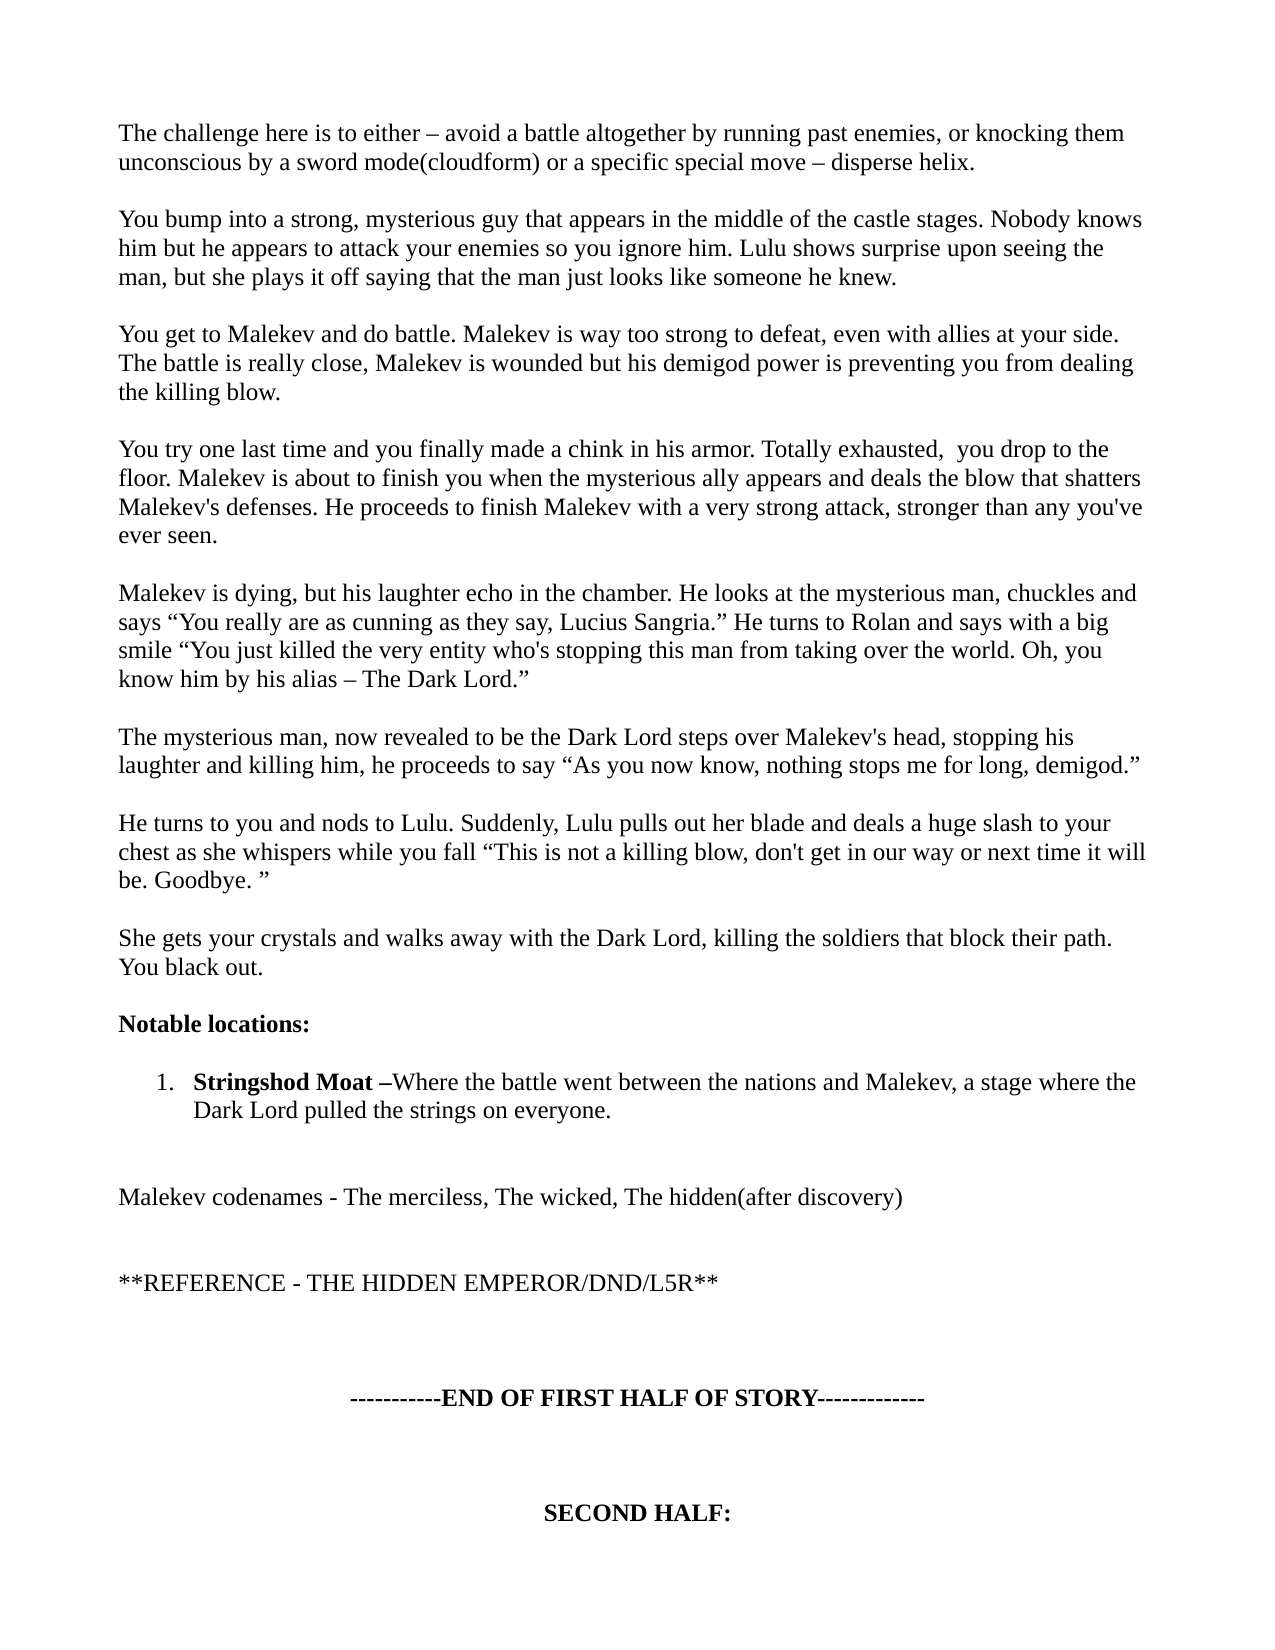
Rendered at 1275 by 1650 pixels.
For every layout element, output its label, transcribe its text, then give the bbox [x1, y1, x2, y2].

text The mysterious man, now revealed to be the Dark Lord steps over Malekev's head, stopping his laughter and killing him, he proceeds to say “As you now know, nothing stops me for long, demigod.” [118, 722, 1157, 779]
text SECOND HALF: [118, 1498, 1157, 1527]
text You get to Malekev and do battle. Malekev is way too strong to defeat, even with allies at your side. The battle is really close, Malekev is wounded but his demigod power is preventing you from dealing the killing blow. [118, 319, 1157, 406]
text Malekev is dying, but his laughter echo in the chamber. He looks at the mysterious man, chuckles and says “You really are as cunning as they say, Lucius Sangria.” He turns to Rolan and says with a big smile “You just killed the very entity who's stopping this man from taking over the world. Oh, you know him by his alias – The Dark Lord.” [118, 578, 1157, 693]
text Notable locations: [118, 1009, 1157, 1038]
text She gets your crystals and walks away with the Dark Lord, killing the soldiers that block their path. You black out. [118, 923, 1157, 981]
text You bump into a strong, mysterious guy that appears in the middle of the castle stages. Nobody knows him but he appears to attack your enemies so you ignore him. Lulu shows surprise upon seeing the man, but she plays it off saying that the man just looks like someone he knew. [118, 204, 1157, 291]
text The challenge here is to either – avoid a battle altogether by running past enemies, or knocking them unconscious by a sword mode(cloudform) or a specific special move – disperse helix. [118, 118, 1157, 176]
text **REFERENCE - THE HIDDEN EMPEROR/DND/L5R** [118, 1268, 1157, 1297]
text He turns to you and nods to Lulu. Suddenly, Lulu pulls out her blade and deals a huge slash to your chest as she whispers while you fall “This is not a killing blow, don't get in our way or next time it will be. Goodbye. ” [118, 808, 1157, 894]
list Stringshod Moat –Where the battle went between the nations and Malekev, a stage where the Dark Lord pulled the strings on everyone. [156, 1067, 1157, 1124]
text You try one last time and you finally made a chink in his armor. Totally exhausted, you drop to the floor. Malekev is about to finish you when the mysterious ally appears and deals the blow that shatters Malekev's defenses. He proceeds to finish Malekev with a very strong attack, stronger than any you've ever seen. [118, 434, 1157, 549]
text -----------END OF FIRST HALF OF STORY------------- [118, 1383, 1157, 1412]
text Malekev codenames - The merciless, The wicked, The hidden(after discovery) [118, 1182, 1157, 1211]
